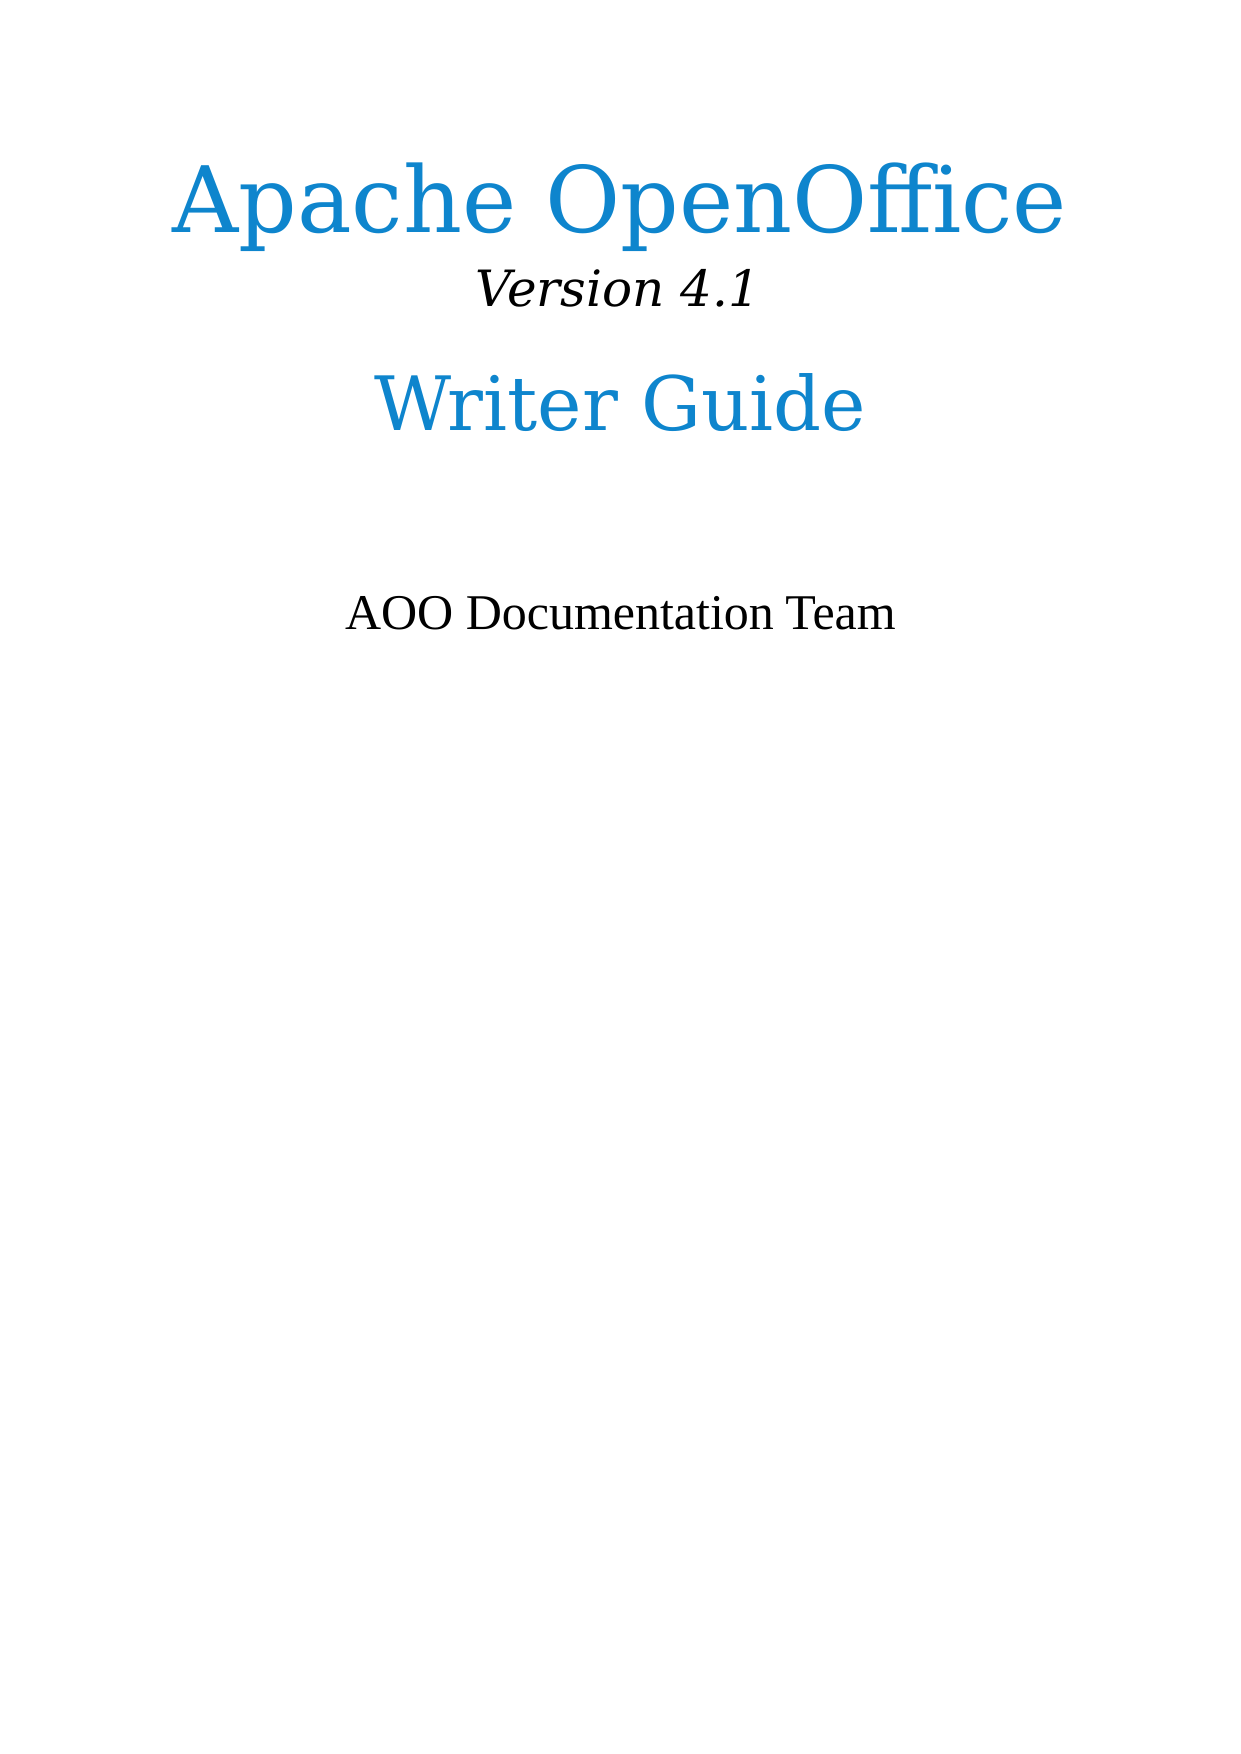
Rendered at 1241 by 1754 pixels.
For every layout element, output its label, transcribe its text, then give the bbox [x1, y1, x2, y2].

text Writer Guide [118, 360, 1122, 448]
text AOO Documentation Team [118, 583, 1122, 640]
text Apache OpenOffice [118, 148, 1122, 254]
subtitle Version 4.1 [118, 260, 1122, 318]
